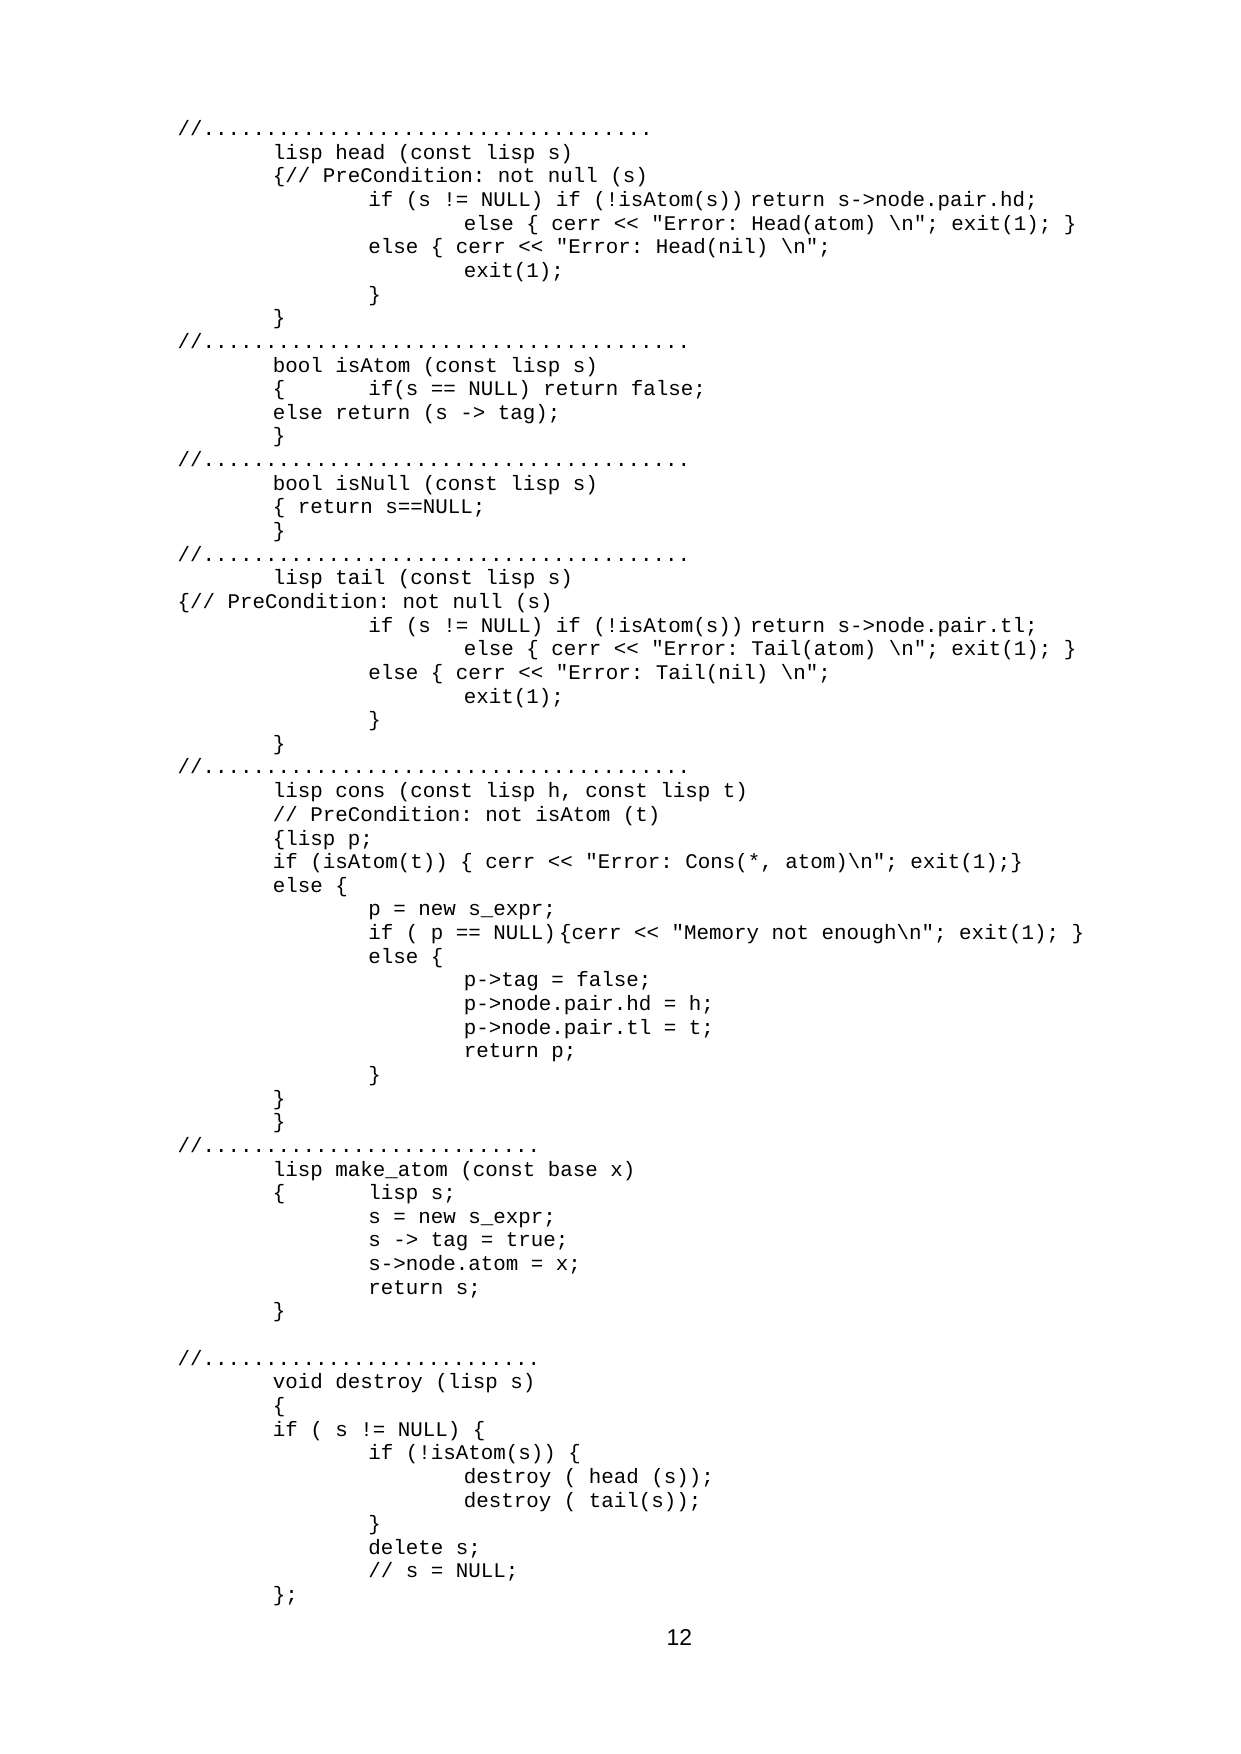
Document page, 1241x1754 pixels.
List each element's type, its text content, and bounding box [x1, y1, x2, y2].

text s->node.atom = x; [177, 1253, 1181, 1277]
text if (isAtom(t)) { cerr << "Error: Cons(*, atom)\n"; exit(1);} [177, 851, 1181, 875]
text {// PreCondition: not null (s) [177, 165, 1181, 189]
text }; [177, 1584, 1181, 1608]
text lisp make_atom (const base x) [177, 1158, 1181, 1182]
text {// PreCondition: not null (s) [177, 591, 1181, 615]
text lisp cons (const lisp h, const lisp t) [177, 780, 1181, 804]
text } [177, 733, 1181, 757]
text //........................... [177, 1135, 1181, 1158]
text destroy ( tail(s)); [177, 1489, 1181, 1513]
text else { [177, 946, 1181, 969]
text } [177, 1111, 1181, 1135]
text if ( s != NULL) { [177, 1419, 1181, 1442]
text exit(1); [177, 260, 1181, 284]
text bool isNull (const lisp s) [177, 473, 1181, 496]
text { if(s == NULL) return false; [177, 378, 1181, 402]
text else { cerr << "Error: Head(nil) \n"; [177, 236, 1181, 260]
text if ( p == NULL) {cerr << "Memory not enough\n"; exit(1); } [177, 922, 1181, 946]
text } [177, 1064, 1181, 1088]
text //....................................... [177, 757, 1181, 780]
text //.................................... [177, 118, 1181, 142]
text s = new s_expr; [177, 1206, 1181, 1229]
text if (s != NULL) if (!isAtom(s)) return s->node.pair.tl; [177, 615, 1181, 638]
text //....................................... [177, 544, 1181, 567]
text else return (s -> tag); [177, 402, 1181, 426]
text return s; [177, 1277, 1181, 1300]
text //....................................... [177, 331, 1181, 354]
text } [177, 1300, 1181, 1324]
text {lisp p; [177, 827, 1181, 851]
text exit(1); [177, 686, 1181, 709]
text lisp tail (const lisp s) [177, 567, 1181, 591]
text return p; [177, 1040, 1181, 1064]
text // s = NULL; [177, 1561, 1181, 1584]
text { lisp s; [177, 1182, 1181, 1206]
text destroy ( head (s)); [177, 1466, 1181, 1489]
text //....................................... [177, 449, 1181, 473]
text lisp head (const lisp s) [177, 142, 1181, 165]
text } [177, 1513, 1181, 1537]
text if (s != NULL) if (!isAtom(s)) return s->node.pair.hd; [177, 189, 1181, 213]
text delete s; [177, 1537, 1181, 1561]
text else { cerr << "Error: Head(atom) \n"; exit(1); } [177, 213, 1181, 236]
text } [177, 1088, 1181, 1111]
text { [177, 1395, 1181, 1419]
text void destroy (lisp s) [177, 1371, 1181, 1395]
text p->tag = false; [177, 969, 1181, 993]
text } [177, 520, 1181, 544]
text if (!isAtom(s)) { [177, 1442, 1181, 1466]
text else { [177, 875, 1181, 898]
text } [177, 426, 1181, 449]
text } [177, 284, 1181, 307]
text } [177, 709, 1181, 733]
text p->node.pair.tl = t; [177, 1017, 1181, 1040]
text //........................... [177, 1348, 1181, 1371]
text s -> tag = true; [177, 1229, 1181, 1253]
text p->node.pair.hd = h; [177, 993, 1181, 1017]
text else { cerr << "Error: Tail(atom) \n"; exit(1); } [177, 638, 1181, 662]
text // PreCondition: not isAtom (t) [177, 804, 1181, 827]
text bool isAtom (const lisp s) [177, 354, 1181, 378]
text } [177, 307, 1181, 331]
text { return s==NULL; [177, 496, 1181, 520]
text else { cerr << "Error: Tail(nil) \n"; [177, 662, 1181, 686]
text p = new s_expr; [177, 898, 1181, 922]
